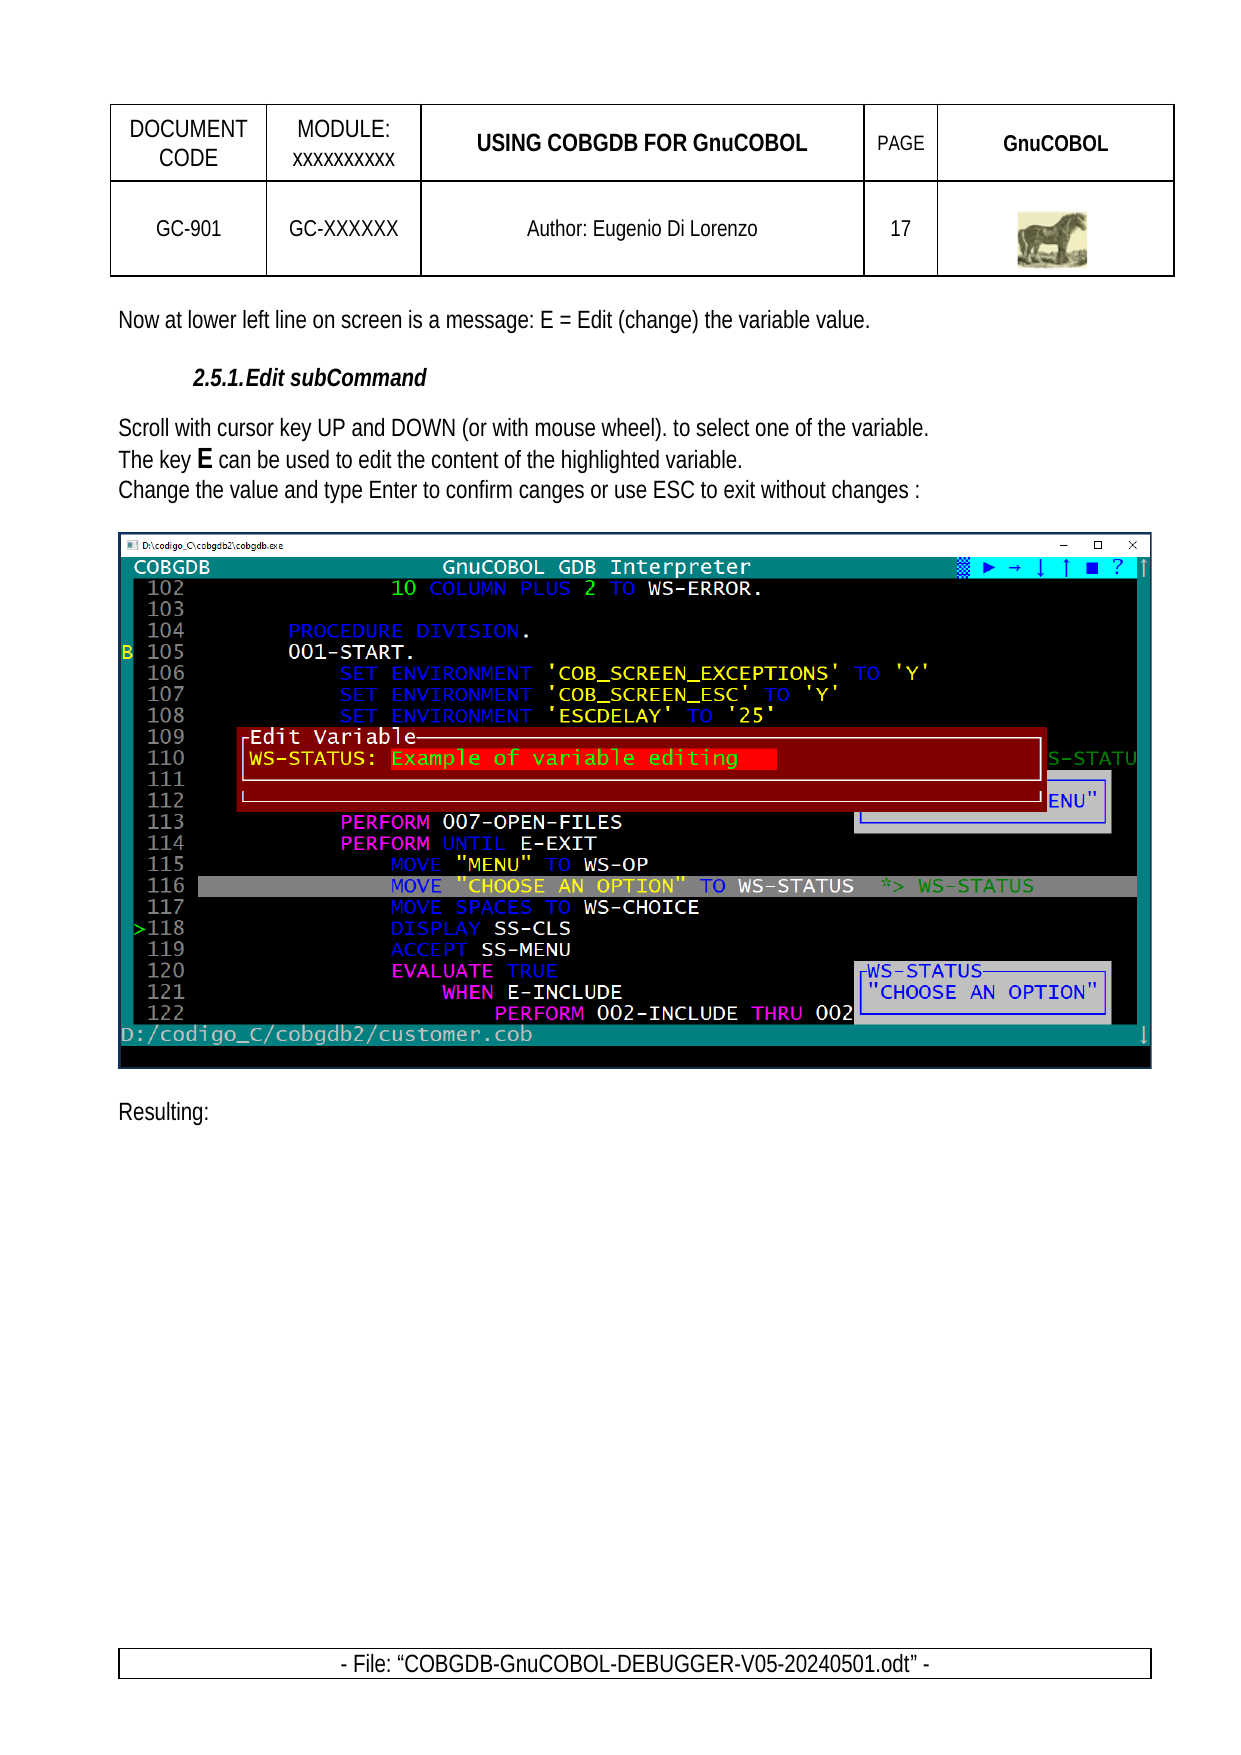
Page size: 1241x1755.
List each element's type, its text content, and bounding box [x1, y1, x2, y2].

text The key E can be used to edit the content of the highlighted variable. [118, 441, 1152, 475]
text Scroll with cursor key UP and DOWN (or with mouse wheel). to select one of the variable. [118, 413, 1152, 441]
subtitle Edit subCommand [193, 362, 1152, 391]
text Resulting: [118, 1097, 1152, 1126]
text Now at lower left line on screen is a message: E = Edit (change) the variable value. [118, 305, 1152, 334]
text Change the value and type Enter to confirm canges or use ESC to exit without changes : [118, 475, 1152, 503]
